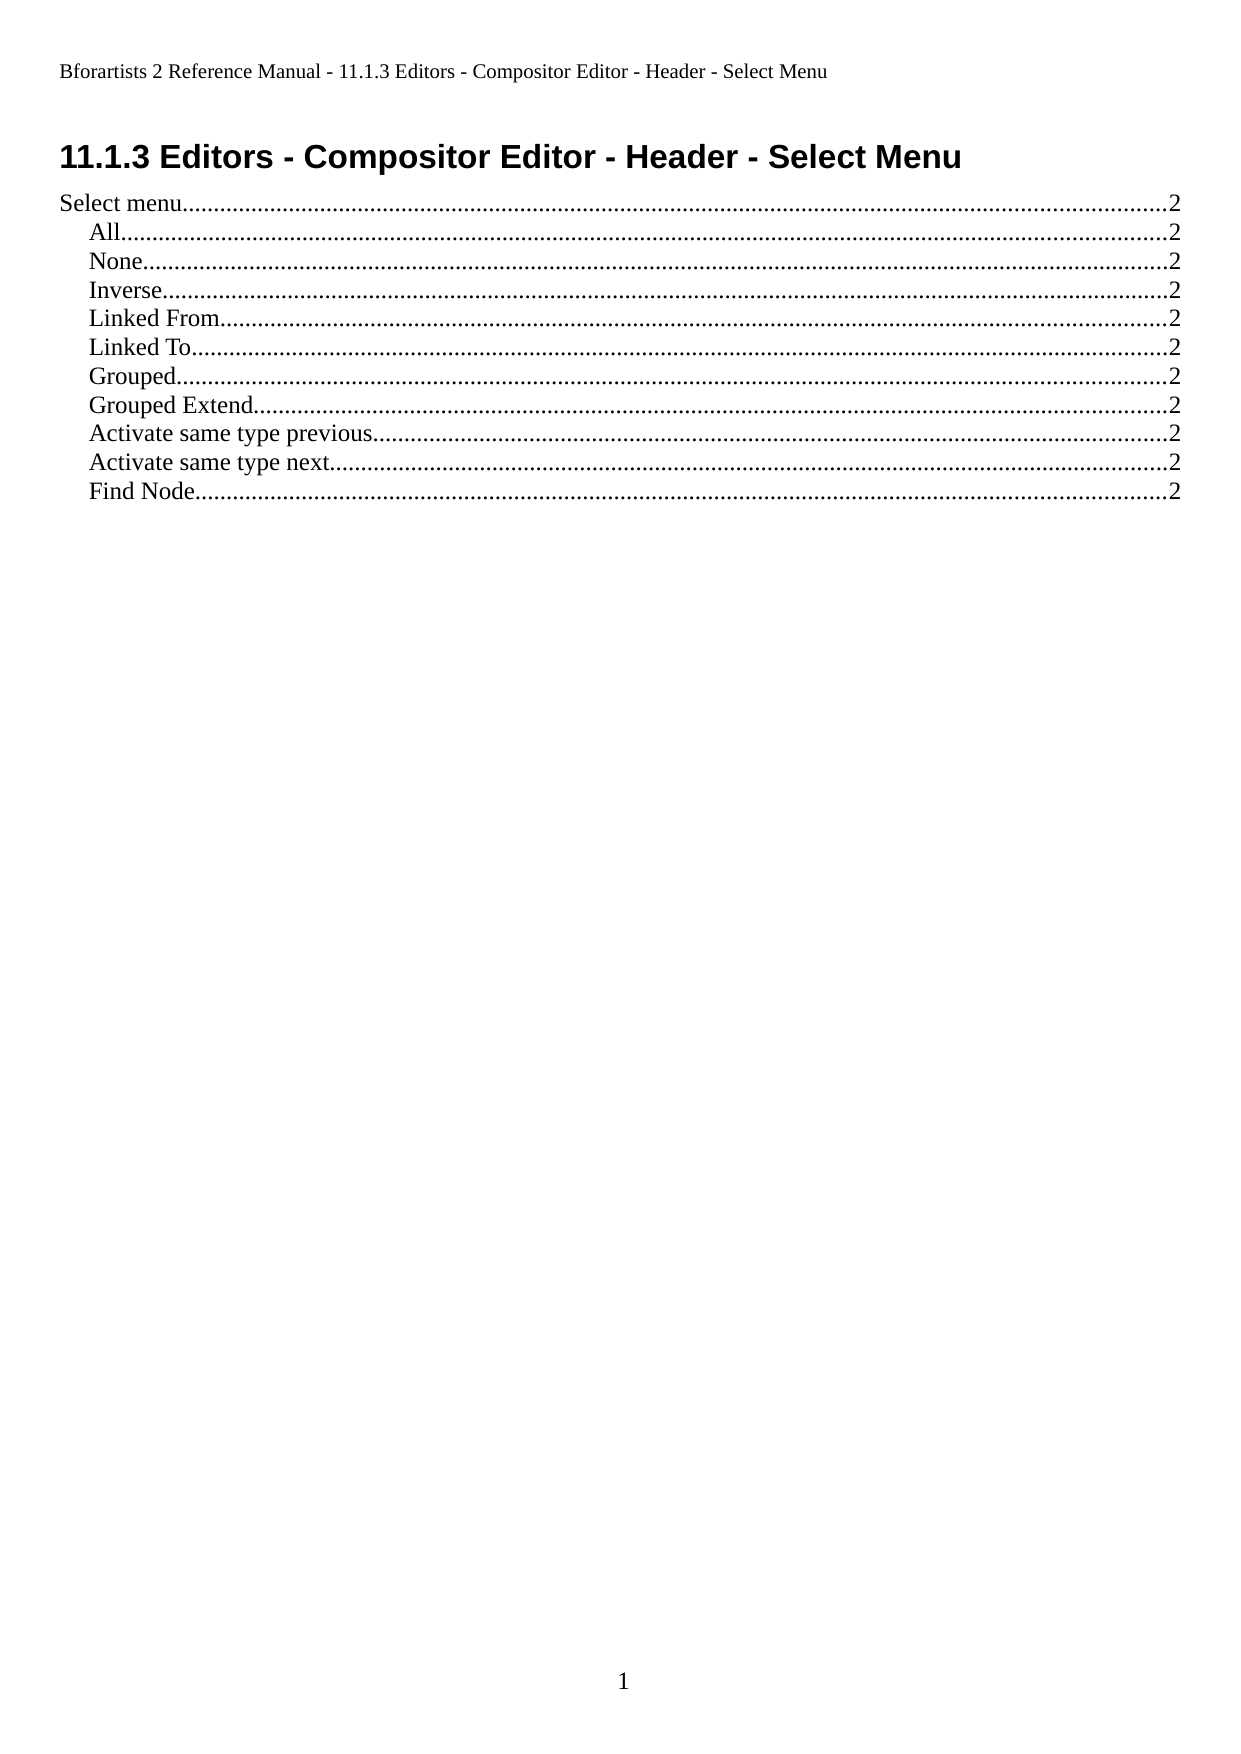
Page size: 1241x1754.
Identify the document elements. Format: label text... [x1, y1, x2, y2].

text Linked To 2 [88, 332, 1181, 361]
text Find Node 2 [88, 476, 1181, 505]
text None 2 [88, 246, 1181, 275]
text Grouped Extend 2 [88, 390, 1181, 418]
text Linked From 2 [88, 303, 1181, 332]
text All 2 [88, 217, 1181, 246]
text Select menu 2 [59, 188, 1181, 217]
subtitle 11.1.3 Editors - Compositor Editor - Header - Select Menu [59, 138, 1181, 176]
text Grouped 2 [88, 361, 1181, 390]
text Activate same type next 2 [88, 447, 1181, 476]
text Inverse 2 [88, 275, 1181, 303]
text Activate same type previous 2 [88, 418, 1181, 447]
